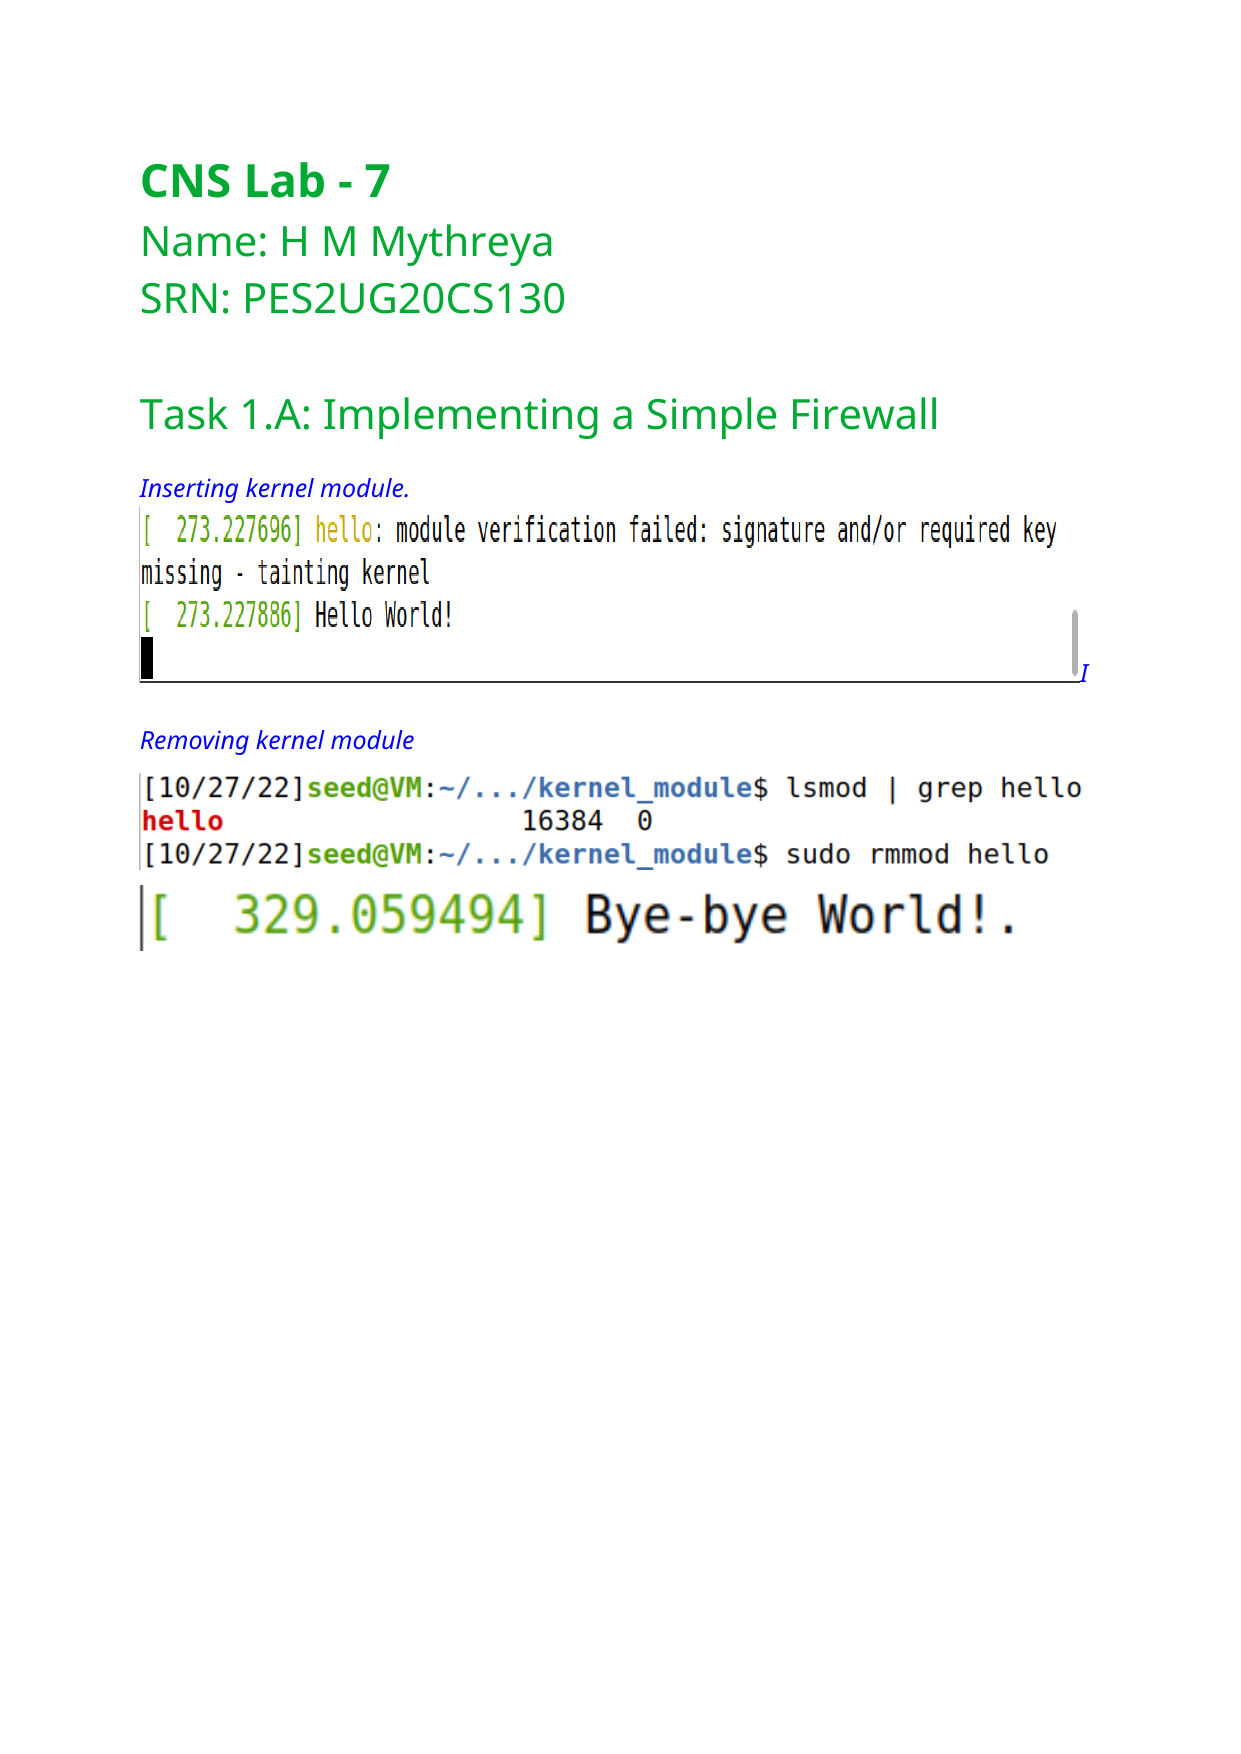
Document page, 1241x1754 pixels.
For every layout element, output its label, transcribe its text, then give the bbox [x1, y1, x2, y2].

picture [139, 885, 1080, 951]
title CNS Lab - 7 [139, 148, 692, 211]
text SRN: PES2UG20CS130 [139, 269, 1103, 326]
text Inserting kernel module. [139, 471, 1103, 505]
picture [139, 506, 1080, 683]
text Task 1.A: Implementing a Simple Firewall [139, 385, 1103, 442]
picture [139, 773, 1103, 870]
text Removing kernel module [139, 723, 1103, 757]
text I [139, 506, 1103, 690]
text Name: H M Mythreya [139, 212, 1103, 268]
